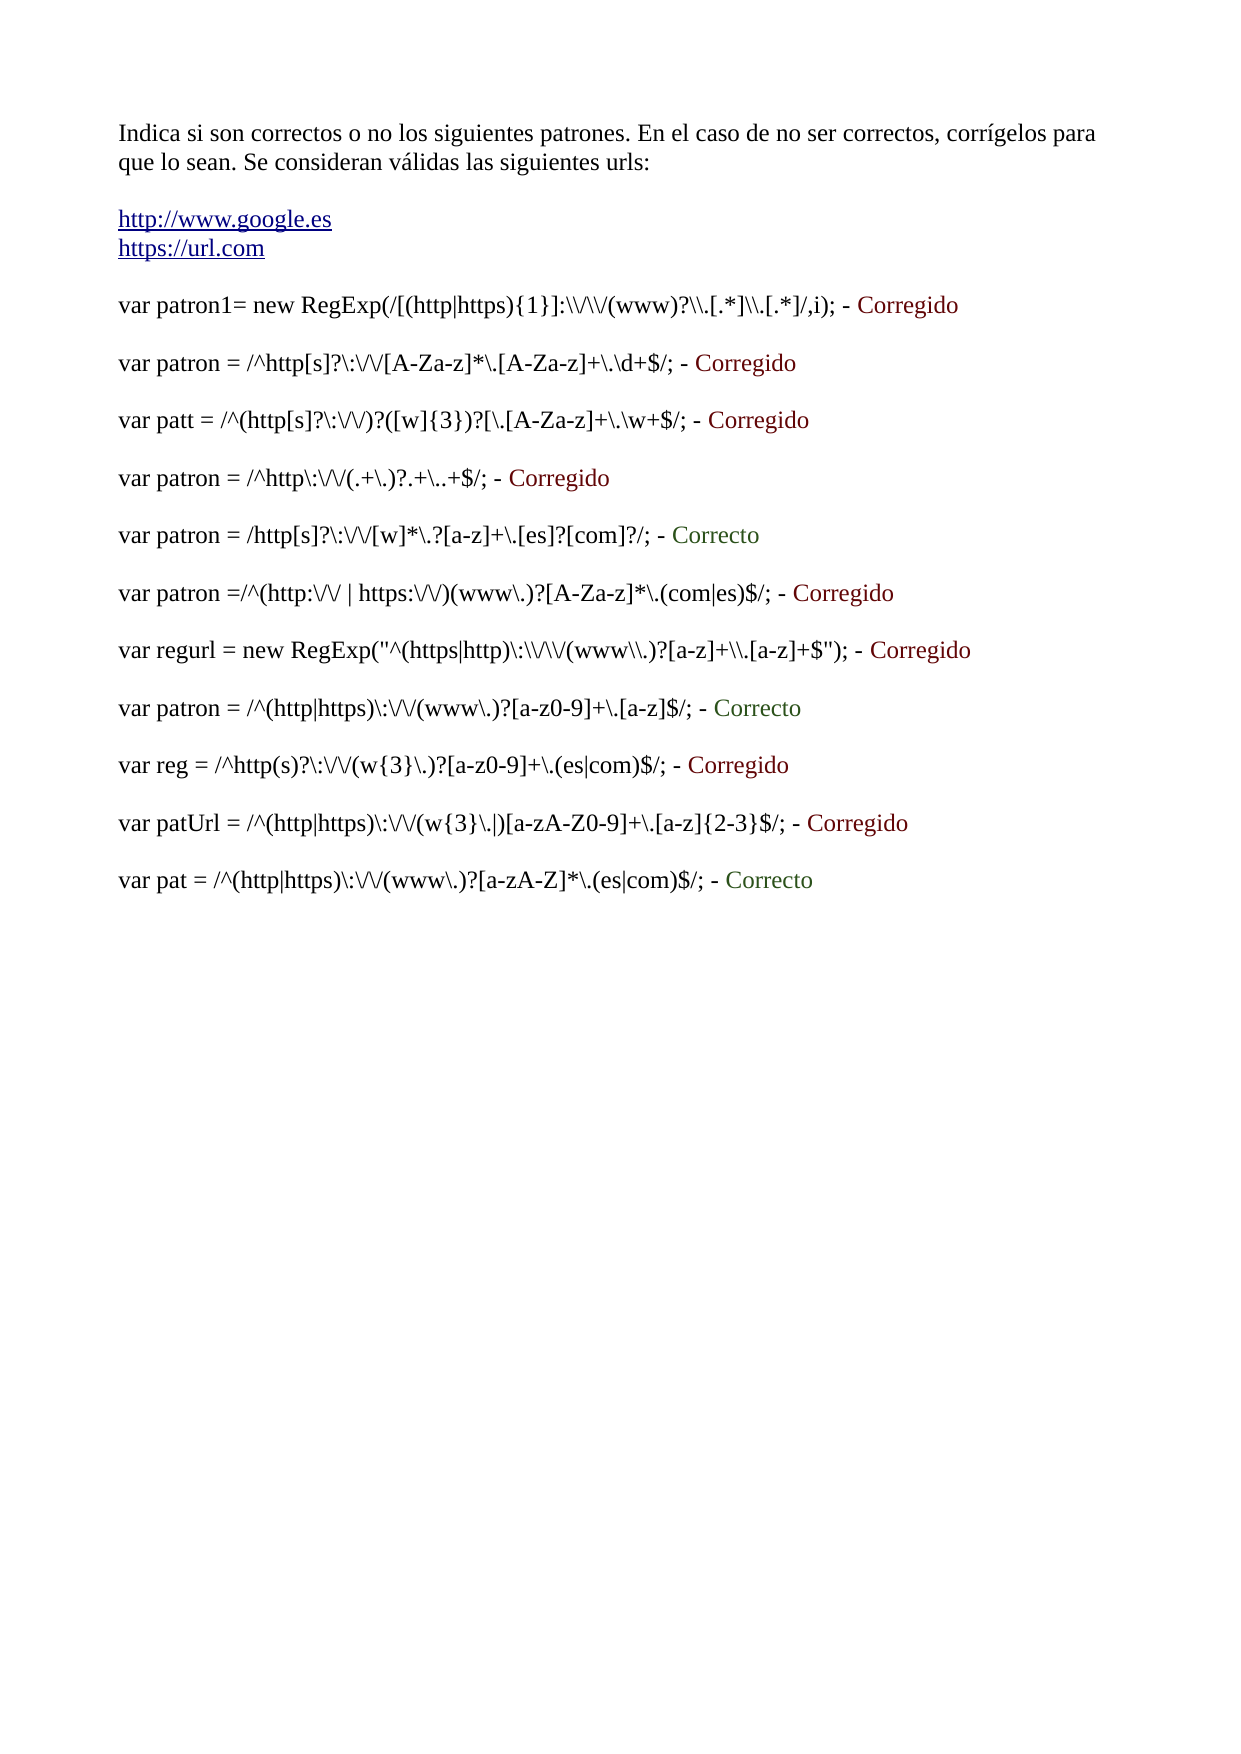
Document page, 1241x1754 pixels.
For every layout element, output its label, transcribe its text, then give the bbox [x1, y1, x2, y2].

text var reg = /^http(s)?\:\/\/(w{3}\.)?[a-z0-9]+\.(es|com)$/; - Corregido [118, 751, 1122, 779]
text var patron = /^http\:\/\/(.+\.)?.+\..+$/; - Corregido [118, 463, 1122, 492]
text var patron = /^(http|https)\:\/\/(www\.)?[a-z0-9]+\.[a-z]$/; - Correcto [118, 693, 1122, 722]
text var patron = /http[s]?\:\/\/[w]*\.?[a-z]+\.[es]?[com]?/; - Correcto [118, 521, 1122, 549]
text Indica si son correctos o no los siguientes patrones. En el caso de no ser correctos, corrígelos para que lo sean. Se consideran válidas las siguientes urls: [118, 118, 1122, 176]
text var patUrl = /^(http|https)\:\/\/(w{3}\.|)[a-zA-Z0-9]+\.[a-z]{2-3}$/; - Corregido [118, 808, 1122, 837]
text var pat = /^(http|https)\:\/\/(www\.)?[a-zA-Z]*\.(es|com)$/; - Correcto [118, 866, 1122, 894]
text https://url.com [118, 233, 1122, 262]
text var patt = /^(http[s]?\:\/\/)?([w]{3})?[\.[A-Za-z]+\.\w+$/; - Corregido [118, 406, 1122, 434]
text http://www.google.es [118, 204, 1122, 233]
text var patron =/^(http:\/\/ | https:\/\/)(www\.)?[A-Za-z]*\.(com|es)$/; - Corregido [118, 578, 1122, 607]
text var regurl = new RegExp("^(https|http)\:\\/\\/(www\\.)?[a-z]+\\.[a-z]+$"); - Corregido [118, 636, 1122, 664]
text var patron1= new RegExp(/[(http|https){1}]:\\/\\/(www)?\\.[.*]\\.[.*]/,i); - Corregido [118, 291, 1122, 319]
text var patron = /^http[s]?\:\/\/[A-Za-z]*\.[A-Za-z]+\.\d+$/; - Corregido [118, 348, 1122, 377]
